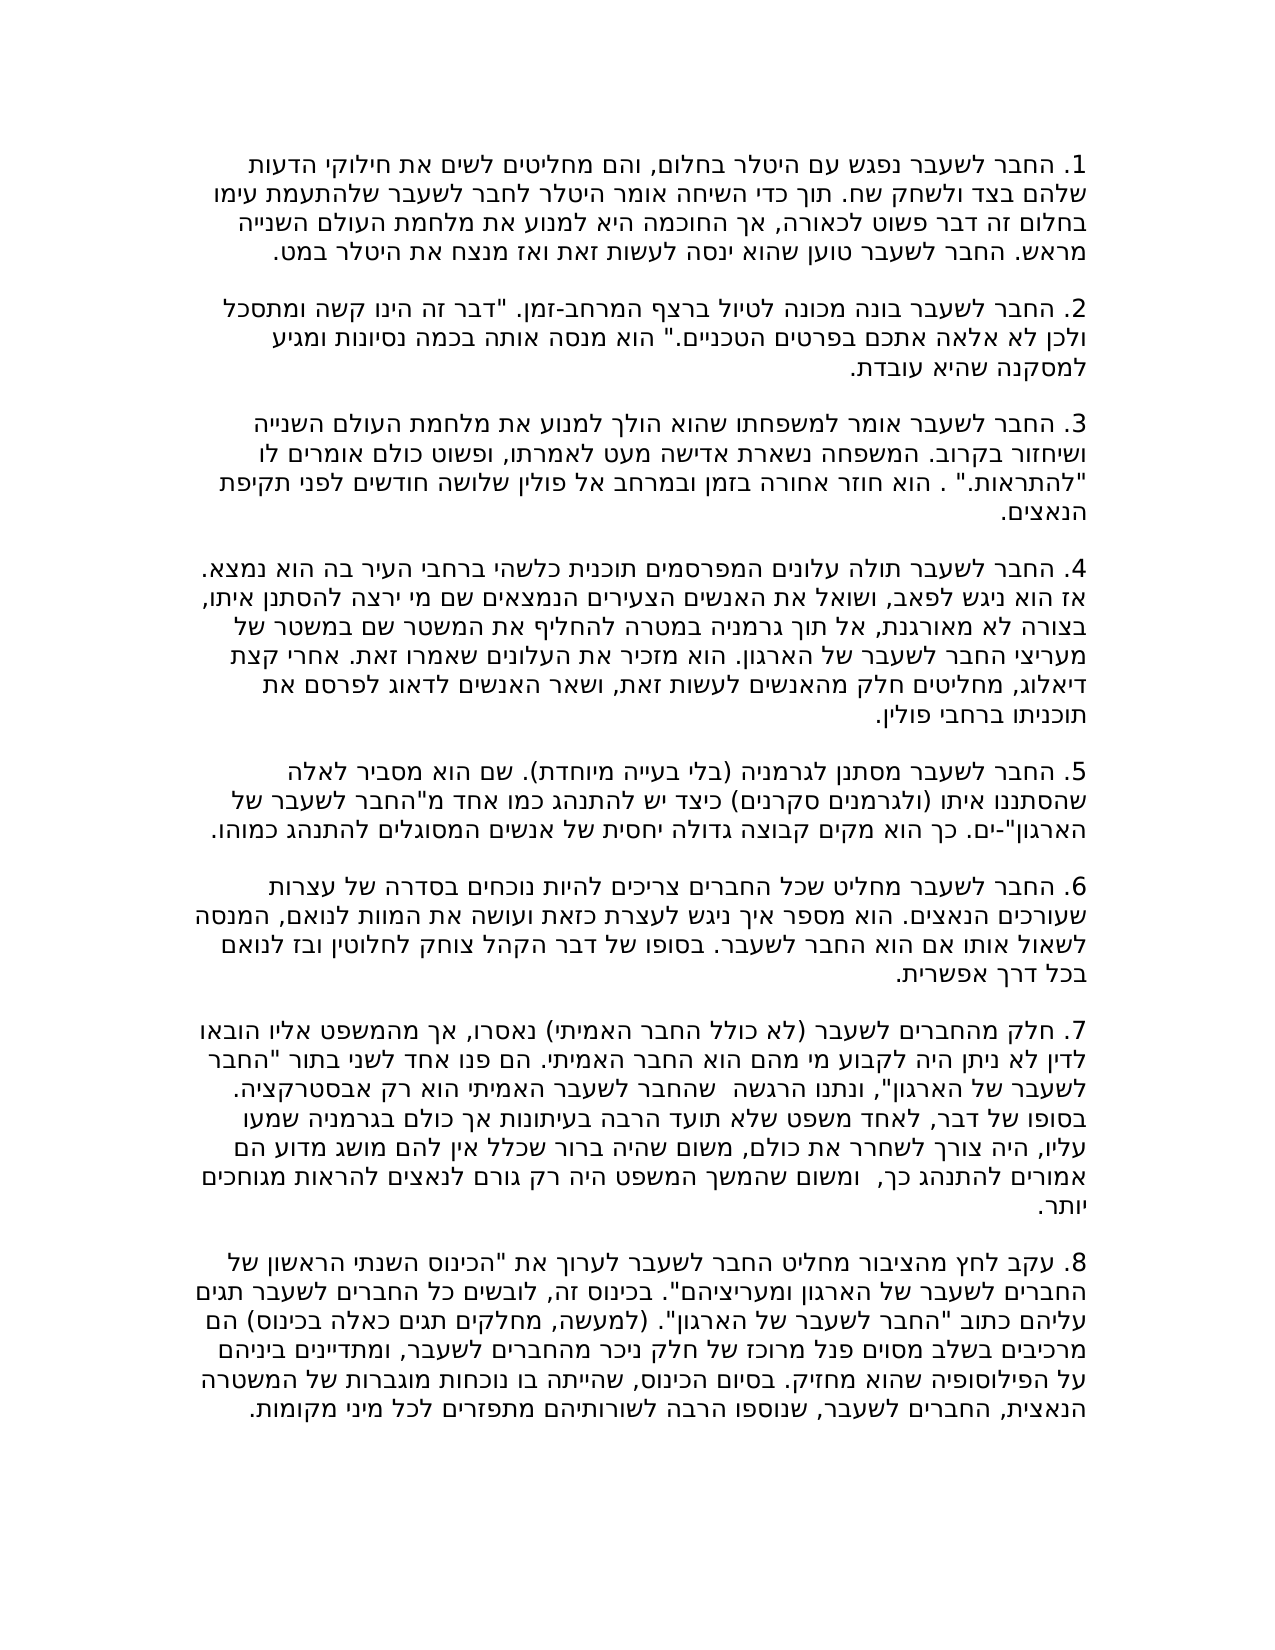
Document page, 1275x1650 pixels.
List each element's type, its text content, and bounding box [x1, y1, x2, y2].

text 6. החבר לשעבר מחליט שכל החברים צריכים להיות נוכחים בסדרה של עצרות שעורכים הנאצים. הוא מספר איך ניגש לעצרת כזאת ועושה את המוות לנואם, המנסה לשאול אותו אם הוא החבר לשעבר. בסופו של דבר הקהל צוחק לחלוטין ובז לנואם בכל דרך אפשרית. [187, 872, 1087, 988]
text 3. החבר לשעבר אומר למשפחתו שהוא הולך למנוע את מלחמת העולם השנייה ושיחזור בקרוב. המשפחה נשארת אדישה מעט לאמרתו, ופשוט כולם אומרים לו "להתראות." . הוא חוזר אחורה בזמן ובמרחב אל פולין שלושה חודשים לפני תקיפת הנאצים. [187, 409, 1087, 526]
text 4. החבר לשעבר תולה עלונים המפרסמים תוכנית כלשהי ברחבי העיר בה הוא נמצא. אז הוא ניגש לפאב, ושואל את האנשים הצעירים הנמצאים שם מי ירצה להסתנן איתו, בצורה לא מאורגנת, אל תוך גרמניה במטרה להחליף את המשטר שם במשטר של מעריצי החבר לשעבר של הארגון. הוא מזכיר את העלונים שאמרו זאת. אחרי קצת דיאלוג, מחליטים חלק מהאנשים לעשות זאת, ושאר האנשים לדאוג לפרסם את תוכניתו ברחבי פולין. [187, 554, 1087, 729]
text 8. עקב לחץ מהציבור מחליט החבר לשעבר לערוך את "הכינוס השנתי הראשון של החברים לשעבר של הארגון ומעריציהם". בכינוס זה, לובשים כל החברים לשעבר תגים עליהם כתוב "החבר לשעבר של הארגון". (למעשה, מחלקים תגים כאלה בכינוס) הם מרכיבים בשלב מסוים פנל מרוכז של חלק ניכר מהחברים לשעבר, ומתדיינים ביניהם על הפילוסופיה שהוא מחזיק. בסיום הכינוס, שהייתה בו נוכחות מוגברות של המשטרה הנאצית, החברים לשעבר, שנוספו הרבה לשורותיהם מתפזרים לכל מיני מקומות. [187, 1248, 1087, 1423]
text 1. החבר לשעבר נפגש עם היטלר בחלום, והם מחליטים לשים את חילוקי הדעות שלהם בצד ולשחק שח. תוך כדי השיחה אומר היטלר לחבר לשעבר שלהתעמת עימו בחלום זה דבר פשוט לכאורה, אך החוכמה היא למנוע את מלחמת העולם השנייה מראש. החבר לשעבר טוען שהוא ינסה לעשות זאת ואז מנצח את היטלר במט. [187, 150, 1087, 267]
text 5. החבר לשעבר מסתנן לגרמניה (בלי בעייה מיוחדת). שם הוא מסביר לאלה שהסתננו איתו (ולגרמנים סקרנים) כיצד יש להתנהג כמו אחד מ"החבר לשעבר של הארגון"-ים. כך הוא מקים קבוצה גדולה יחסית של אנשים המסוגלים להתנהג כמוהו. [187, 757, 1087, 844]
text 2. החבר לשעבר בונה מכונה לטיול ברצף המרחב-זמן. "דבר זה הינו קשה ומתסכל ולכן לא אלאה אתכם בפרטים הטכניים." הוא מנסה אותה בכמה נסיונות ומגיע למסקנה שהיא עובדת. [187, 294, 1087, 382]
text 7. חלק מהחברים לשעבר (לא כולל החבר האמיתי) נאסרו, אך מהמשפט אליו הובאו לדין לא ניתן היה לקבוע מי מהם הוא החבר האמיתי. הם פנו אחד לשני בתור "החבר לשעבר של הארגון", ונתנו הרגשה שהחבר לשעבר האמיתי הוא רק אבסטרקציה. בסופו של דבר, לאחד משפט שלא תועד הרבה בעיתונות אך כולם בגרמניה שמעו עליו, היה צורך לשחרר את כולם, משום שהיה ברור שכלל אין להם מושג מדוע הם אמורים להתנהג כך, ומשום שהמשך המשפט היה רק גורם לנאצים להראות מגוחכים יותר. [187, 1016, 1087, 1220]
